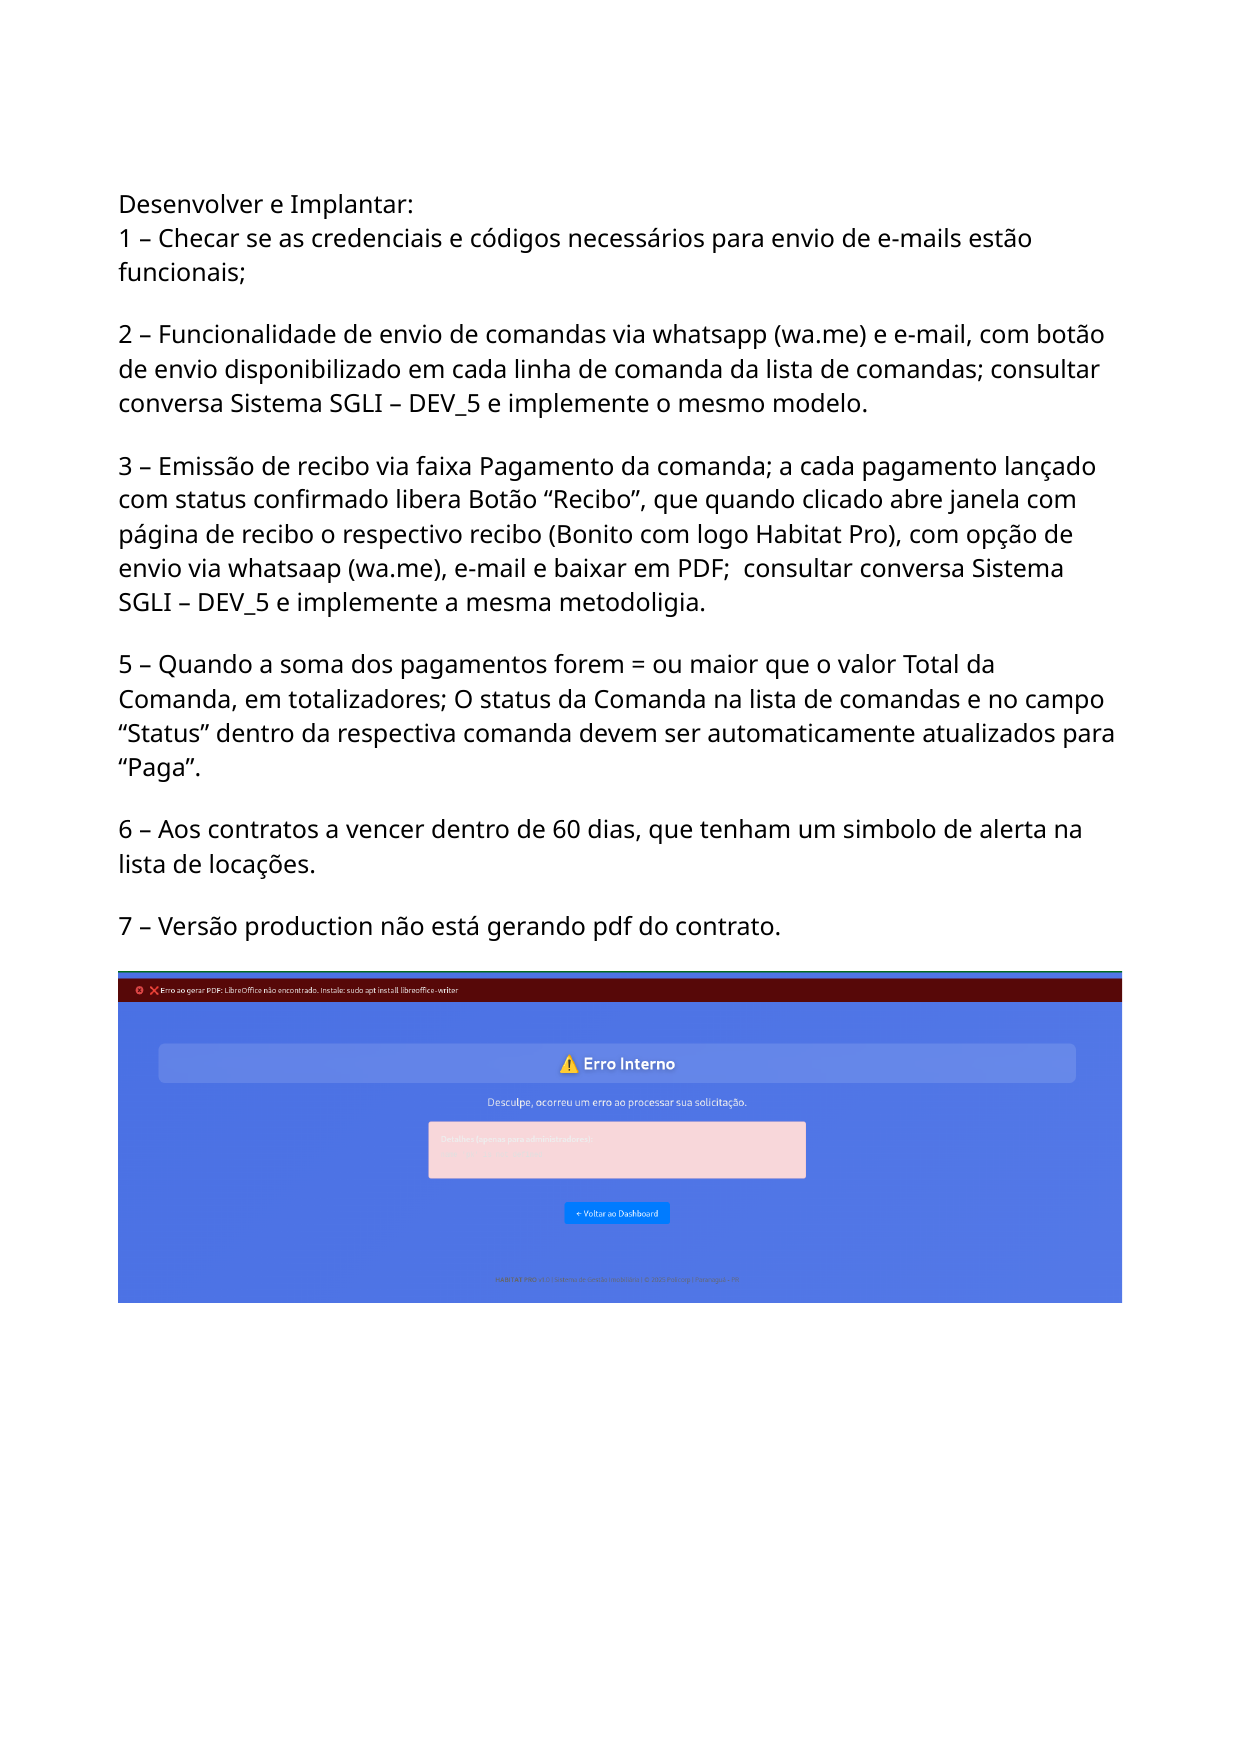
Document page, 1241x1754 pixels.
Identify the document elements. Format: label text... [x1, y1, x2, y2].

text 6 – Aos contratos a vencer dentro de 60 dias, que tenham um simbolo de alerta na lista de locações. [118, 812, 1122, 880]
text 2 – Funcionalidade de envio de comandas via whatsapp (wa.me) e e-mail, com botão de envio disponibilizado em cada linha de comanda da lista de comandas; consultar conversa Sistema SGLI – DEV_5 e implemente o mesmo modelo. [118, 317, 1122, 419]
text 3 – Emissão de recibo via faixa Pagamento da comanda; a cada pagamento lançado com status confirmado libera Botão “Recibo”, que quando clicado abre janela com página de recibo o respectivo recibo (Bonito com logo Habitat Pro), com opção de envio via whatsaap (wa.me), e-mail e baixar em PDF; consultar conversa Sistema SGLI – DEV_5 e implemente a mesma metodoligia. [118, 448, 1122, 618]
text 7 – Versão production não está gerando pdf do contrato. [118, 909, 1122, 943]
picture [118, 971, 1123, 1303]
text 1 – Checar se as credenciais e códigos necessários para envio de e-mails estão funcionais; [118, 220, 1122, 288]
text Desenvolver e Implantar: [118, 186, 1122, 220]
text 5 – Quando a soma dos pagamentos forem = ou maior que o valor Total da Comanda, em totalizadores; O status da Comanda na lista de comandas e no campo “Status” dentro da respectiva comanda devem ser automaticamente atualizados para “Paga”. [118, 647, 1122, 783]
